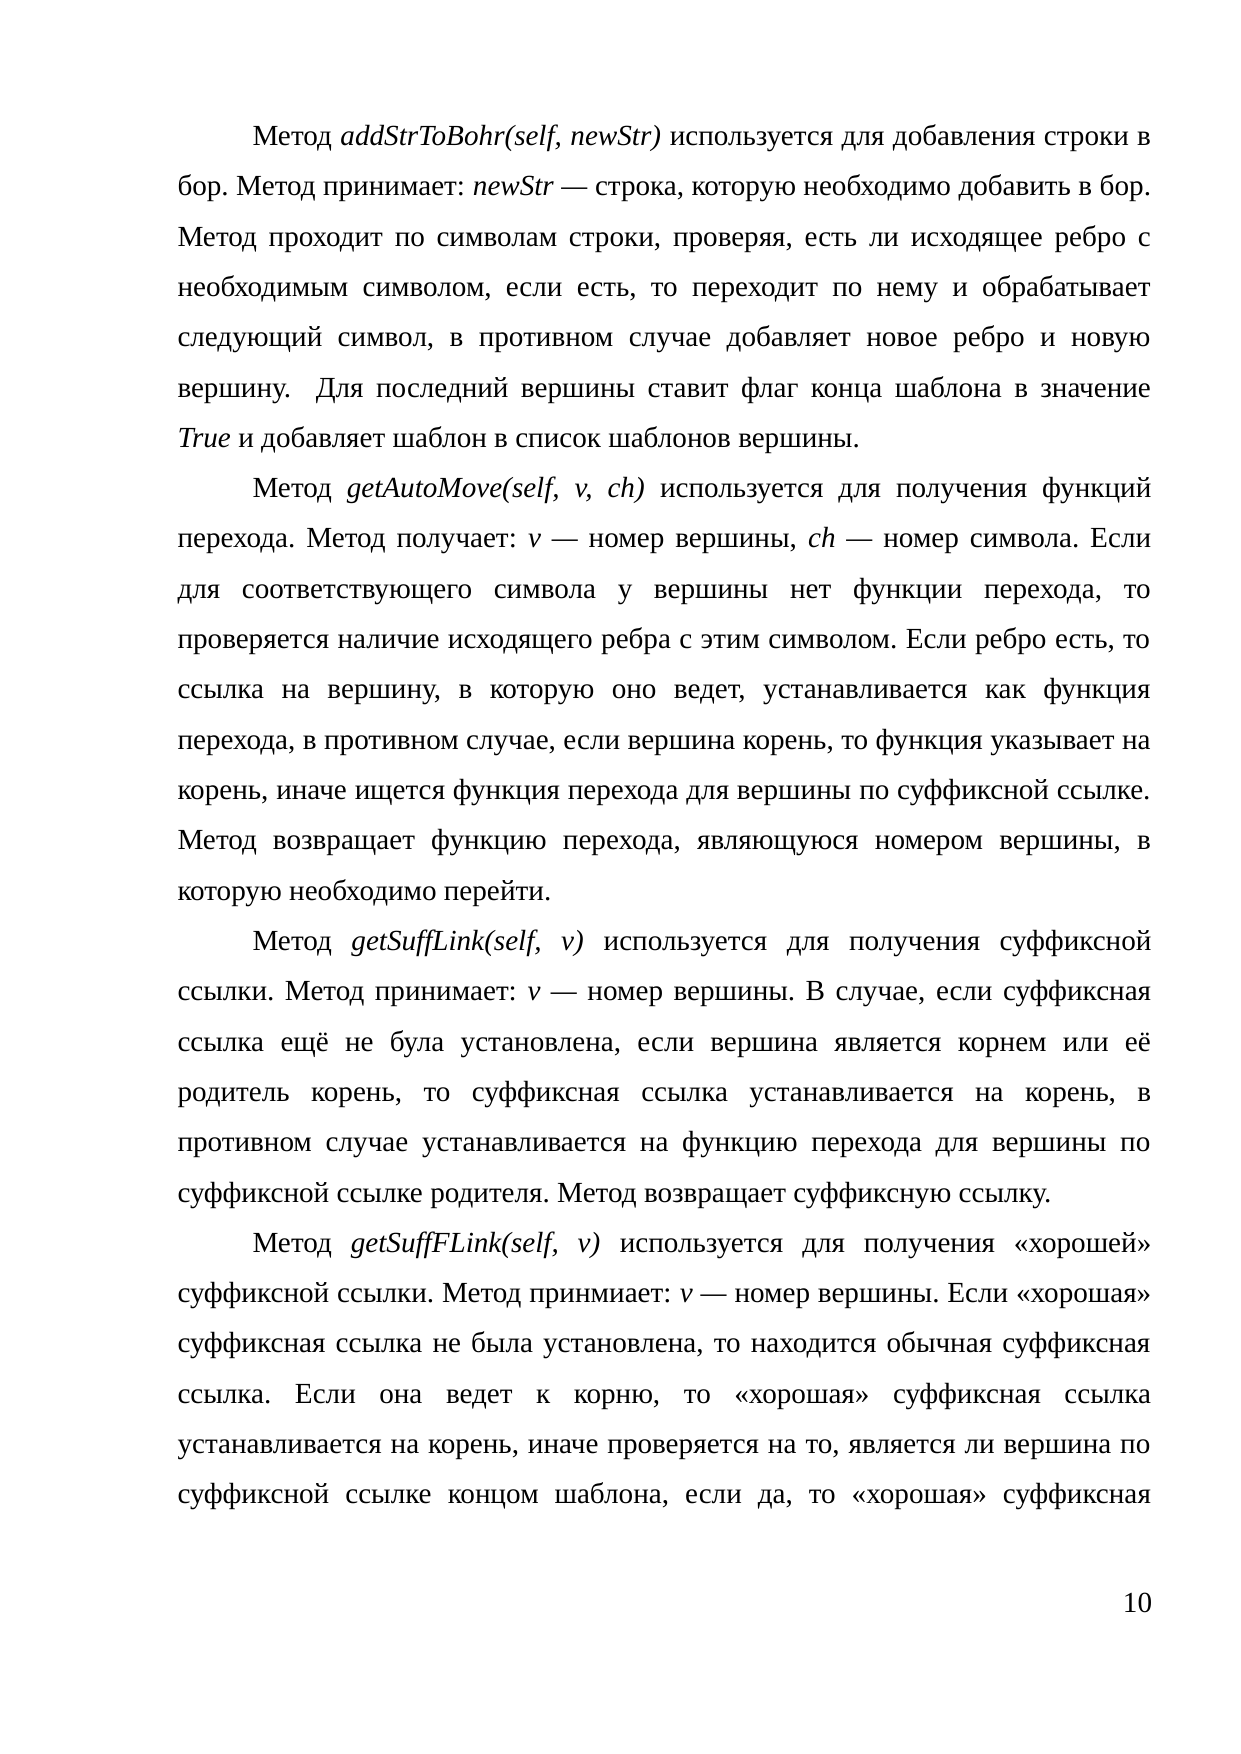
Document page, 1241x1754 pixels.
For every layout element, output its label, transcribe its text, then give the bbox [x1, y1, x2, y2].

text Метод getAutoMove(self, v, ch) используется для получения функций перехода. Метод получает: v — номер вершины, ch — номер символа. Если для соответствующего символа у вершины нет функции перехода, то проверяется наличие исходящего ребра с этим символом. Если ребро есть, то ссылка на вершину, в которую оно ведет, устанавливается как функция перехода, в противном случае, если вершина корень, то функция указывает на корень, иначе ищется функция перехода для вершины по суффиксной ссылке. Метод возвращает функцию перехода, являющуюся номером вершины, в которую необходимо перейти. [177, 470, 1152, 906]
text Метод getSuffLink(self, v) используется для получения суффиксной ссылки. Метод принимает: v — номер вершины. В случае, если суффиксная ссылка ещё не була установлена, если вершина является корнем или её родитель корень, то суффиксная ссылка устанавливается на корень, в противном случае устанавливается на функцию перехода для вершины по суффиксной ссылке родителя. Метод возвращает суффиксную ссылку. [177, 923, 1152, 1208]
text Метод addStrToBohr(self, newStr) используется для добавления строки в бор. Метод принимает: newStr — строка, которую необходимо добавить в бор. Метод проходит по символам строки, проверяя, есть ли исходящее ребро с необходимым символом, если есть, то переходит по нему и обрабатывает следующий символ, в противном случае добавляет новое ребро и новую вершину. Для последний вершины ставит флаг конца шаблона в значение True и добавляет шаблон в список шаблонов вершины. [177, 118, 1152, 453]
text Метод getSuffFLink(self, v) используется для получения «хорошей» суффиксной ссылки. Метод принмиает: v — номер вершины. Если «хорошая» суффиксная ссылка не была установлена, то находится обычная суффиксная ссылка. Если она ведет к корню, то «хорошая» суффиксная ссылка устанавливается на корень, иначе проверяется на то, является ли вершина по суффиксной ссылке концом шаблона, если да, то «хорошая» суффиксная [177, 1225, 1152, 1510]
